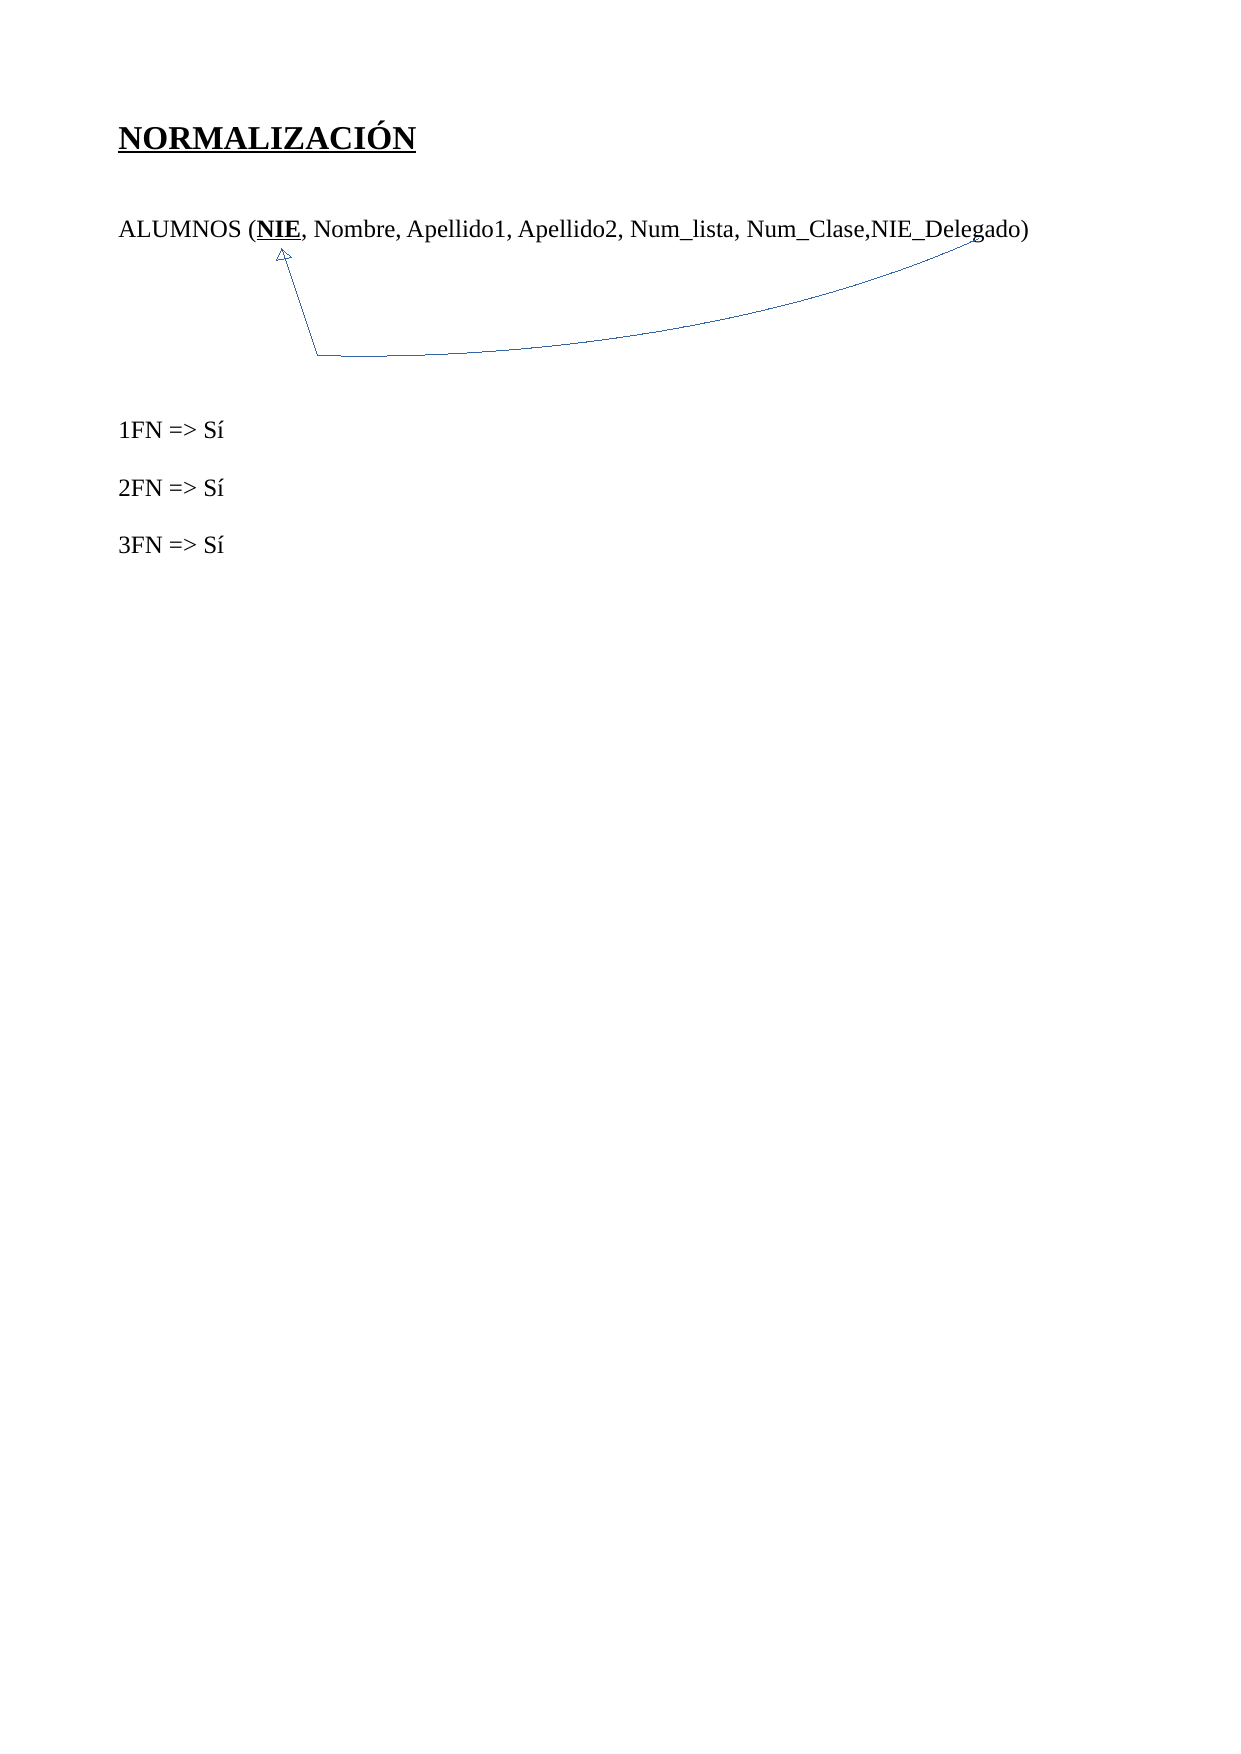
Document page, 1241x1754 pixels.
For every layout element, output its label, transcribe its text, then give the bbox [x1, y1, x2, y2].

text NORMALIZACIÓN [118, 118, 1122, 156]
text 3FN => Sí [118, 530, 1122, 559]
text ALUMNOS (NIE, Nombre, Apellido1, Apellido2, Num_lista, Num_Clase,NIE_Delegado) [118, 214, 1122, 243]
text 1FN => Sí [118, 415, 1122, 444]
text 2FN => Sí [118, 473, 1122, 501]
